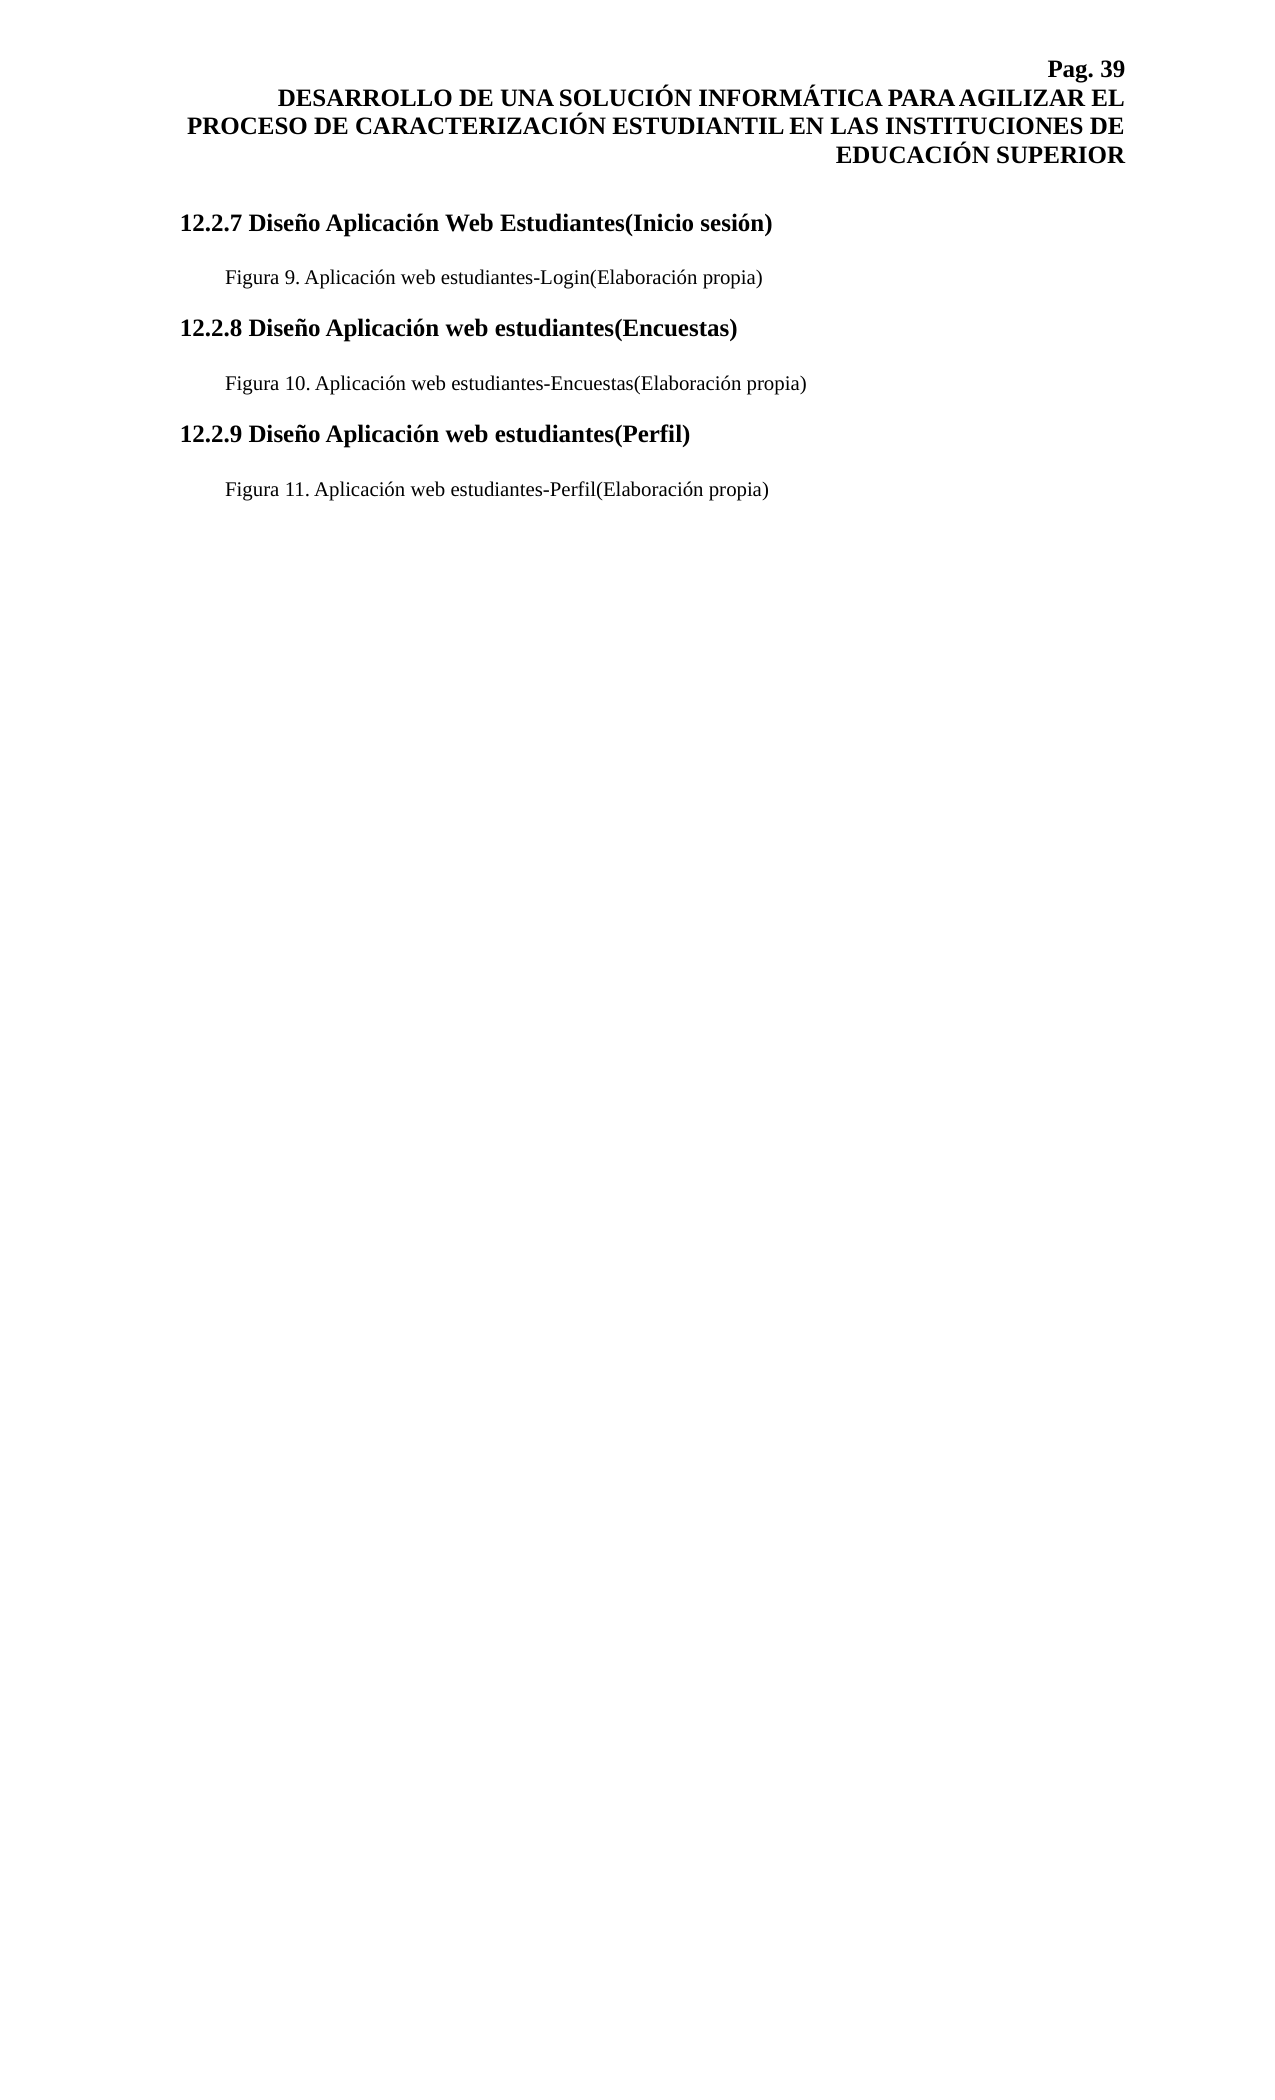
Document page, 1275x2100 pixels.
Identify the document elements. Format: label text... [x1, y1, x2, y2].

subtitle 12.2.7 Diseño Aplicación Web Estudiantes(Inicio sesión) [150, 208, 1125, 237]
text Figura 11. Aplicación web estudiantes-Perfil(Elaboración propia) [150, 477, 1125, 501]
text Figura 9. Aplicación web estudiantes-Login(Elaboración propia) [150, 265, 1125, 289]
text Figura 10. Aplicación web estudiantes-Encuestas(Elaboración propia) [150, 371, 1125, 395]
subtitle 12.2.9 Diseño Aplicación web estudiantes(Perfil) [150, 419, 1125, 448]
subtitle 12.2.8 Diseño Aplicación web estudiantes(Encuestas) [150, 313, 1125, 342]
